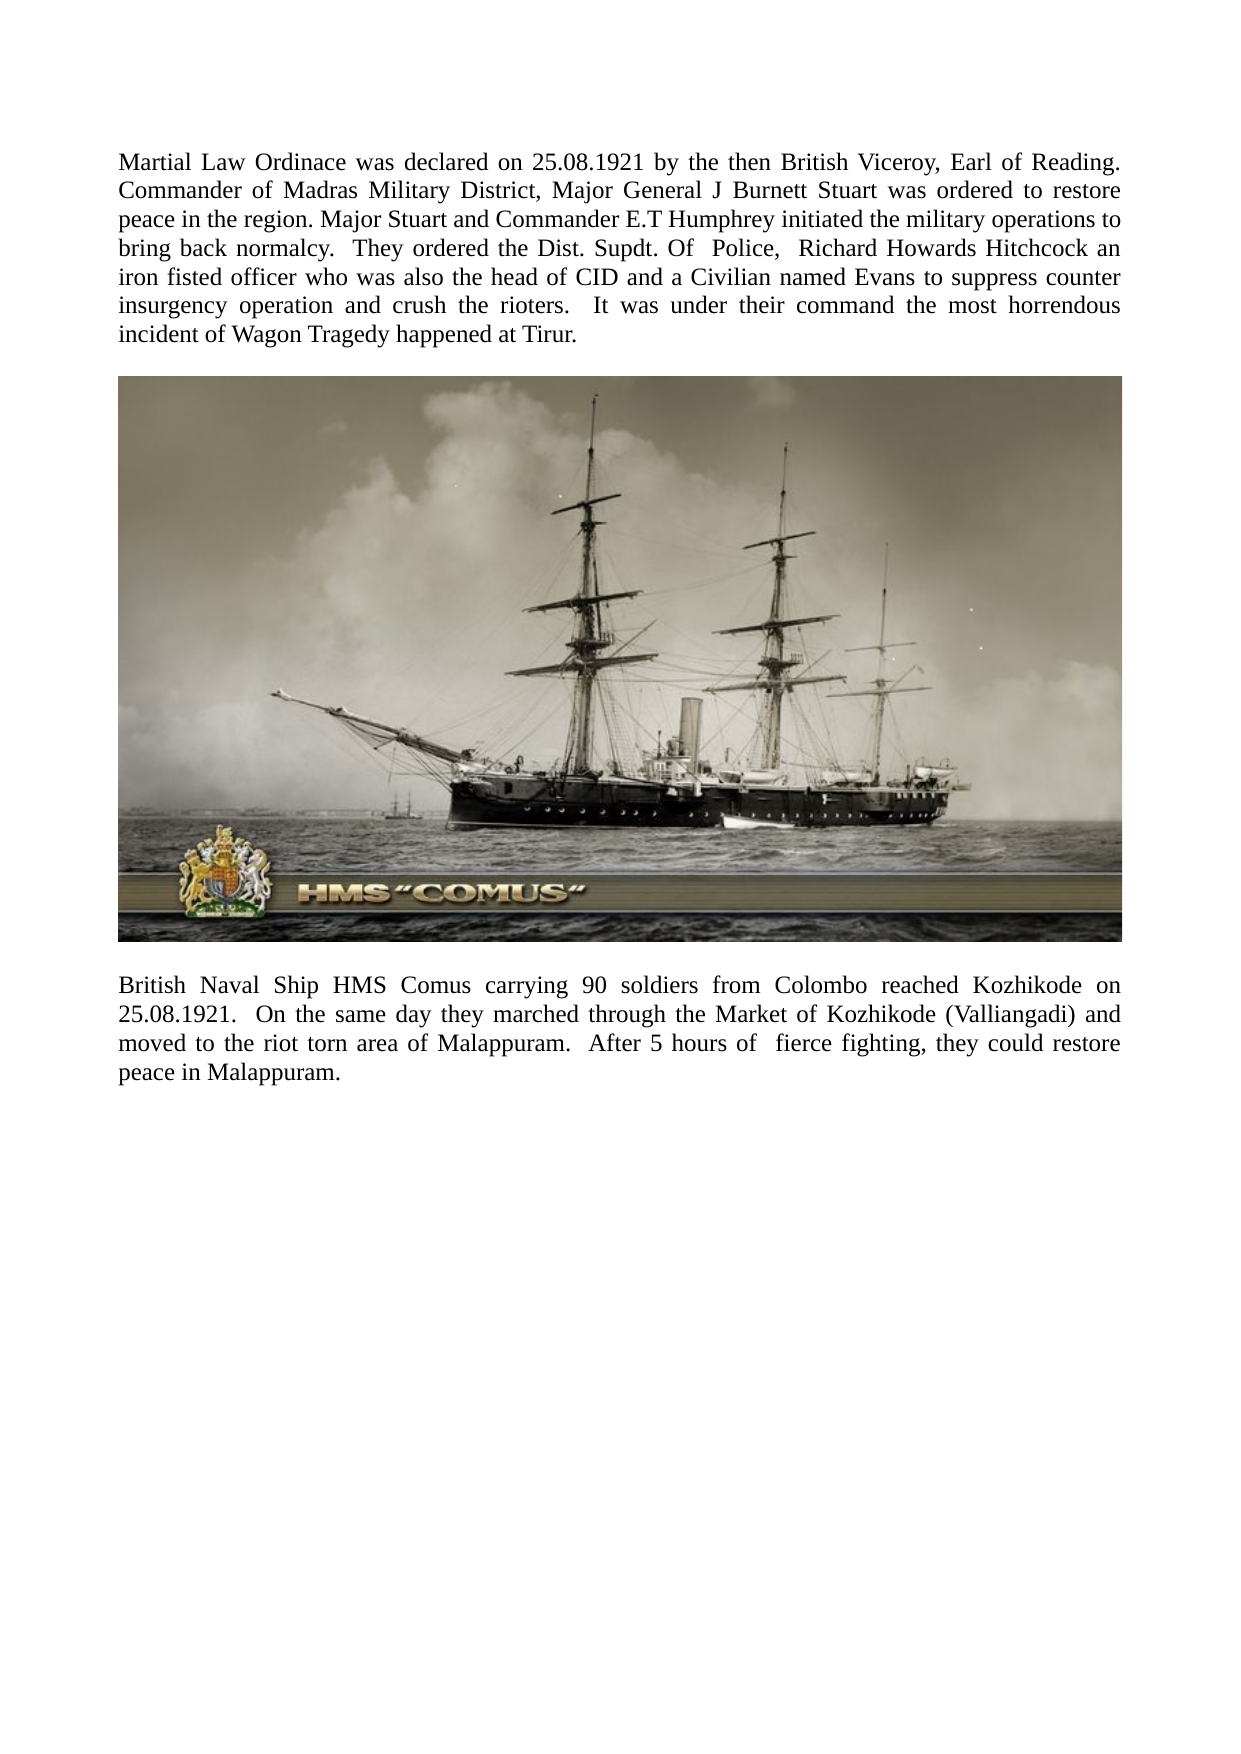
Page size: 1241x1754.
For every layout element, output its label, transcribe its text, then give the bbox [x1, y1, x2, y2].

text Martial Law Ordinace was declared on 25.08.1921 by the then British Viceroy, Earl of Reading. Commander of Madras Military District, Major General J Burnett Stuart was ordered to restore peace in the region. Major Stuart and Commander E.T Humphrey initiated the military operations to bring back normalcy. They ordered the Dist. Supdt. Of Police, Richard Howards Hitchcock an iron fisted officer who was also the head of CID and a Civilian named Evans to suppress counter insurgency operation and crush the rioters. It was under their command the most horrendous incident of Wagon Tragedy happened at Tirur. [118, 147, 1122, 348]
picture [118, 376, 1123, 942]
text British Naval Ship HMS Comus carrying 90 soldiers from Colombo reached Kozhikode on 25.08.1921. On the same day they marched through the Market of Kozhikode (Valliangadi) and moved to the riot torn area of Malappuram. After 5 hours of fierce fighting, they could restore peace in Malappuram. [118, 970, 1122, 1085]
